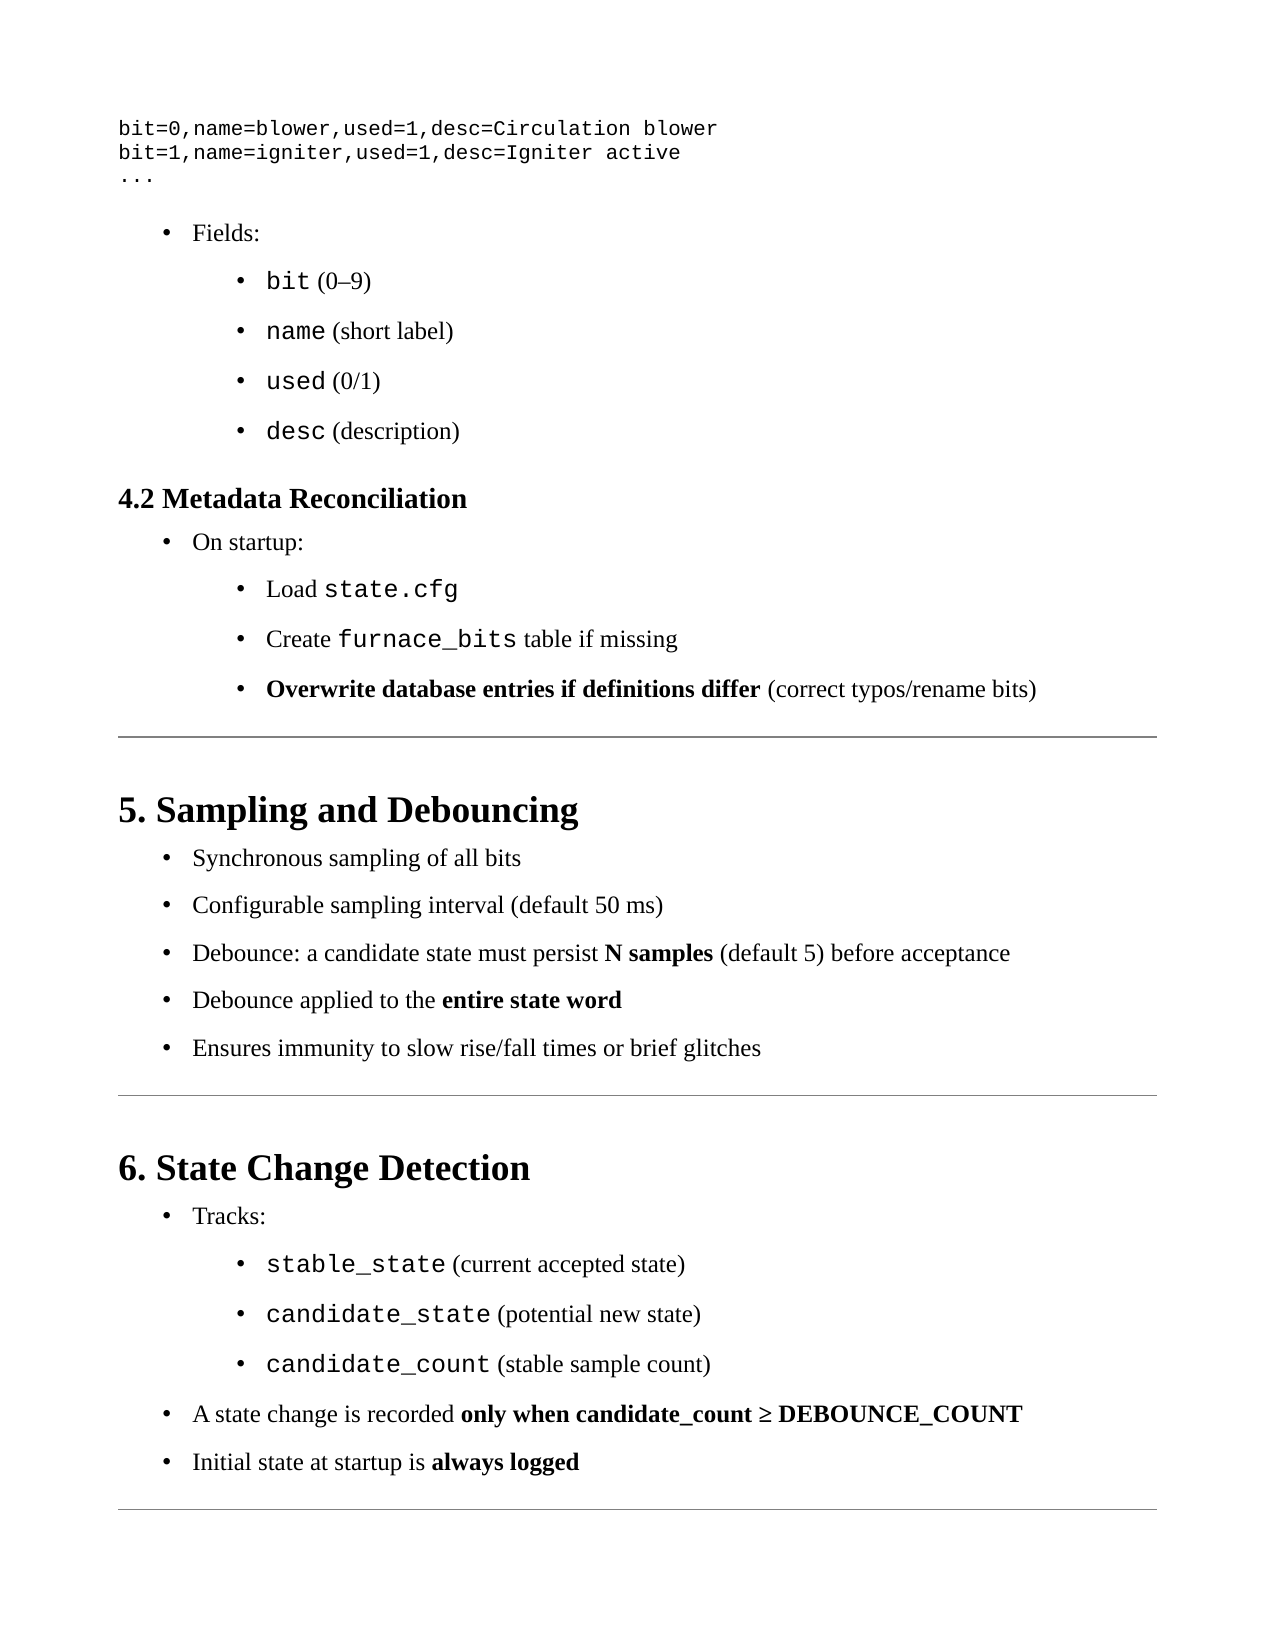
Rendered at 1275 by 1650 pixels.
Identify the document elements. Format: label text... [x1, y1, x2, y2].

list Synchronous sampling of all bits [162, 843, 1157, 871]
list Configurable sampling interval (default 50 ms) [162, 890, 1157, 919]
list name (short label) [236, 316, 1157, 347]
subtitle 4.2 Metadata Reconciliation [118, 481, 1157, 514]
list Tracks: [162, 1201, 1157, 1230]
list Debounce applied to the entire state word [162, 986, 1157, 1014]
text bit=1,name=igniter,used=1,desc=Igniter active [118, 142, 1157, 165]
text ... [118, 165, 1157, 189]
subtitle 6. State Change Detection [118, 1146, 1157, 1189]
list candidate_count (stable sample count) [236, 1349, 1157, 1380]
list desc (description) [236, 416, 1157, 447]
list candidate_state (potential new state) [236, 1299, 1157, 1330]
list Ensures immunity to slow rise/fall times or brief glitches [162, 1033, 1157, 1062]
list Create furnace_bits table if missing [236, 624, 1157, 655]
list Overwrite database entries if definitions differ (correct typos/rename bits) [236, 674, 1157, 703]
list Load state.cfg [236, 574, 1157, 605]
text bit=0,name=blower,used=1,desc=Circulation blower [118, 118, 1157, 142]
list bit (0–9) [236, 266, 1157, 297]
list stable_state (current accepted state) [236, 1249, 1157, 1280]
list Initial state at startup is always logged [162, 1447, 1157, 1475]
subtitle 5. Sampling and Debouncing [118, 787, 1157, 830]
list On startup: [162, 527, 1157, 556]
list used (0/1) [236, 366, 1157, 397]
list Fields: [162, 218, 1157, 247]
list Debounce: a candidate state must persist N samples (default 5) before acceptance [162, 938, 1157, 967]
list A state change is recorded only when candidate_count ≥ DEBOUNCE_COUNT [162, 1399, 1157, 1428]
